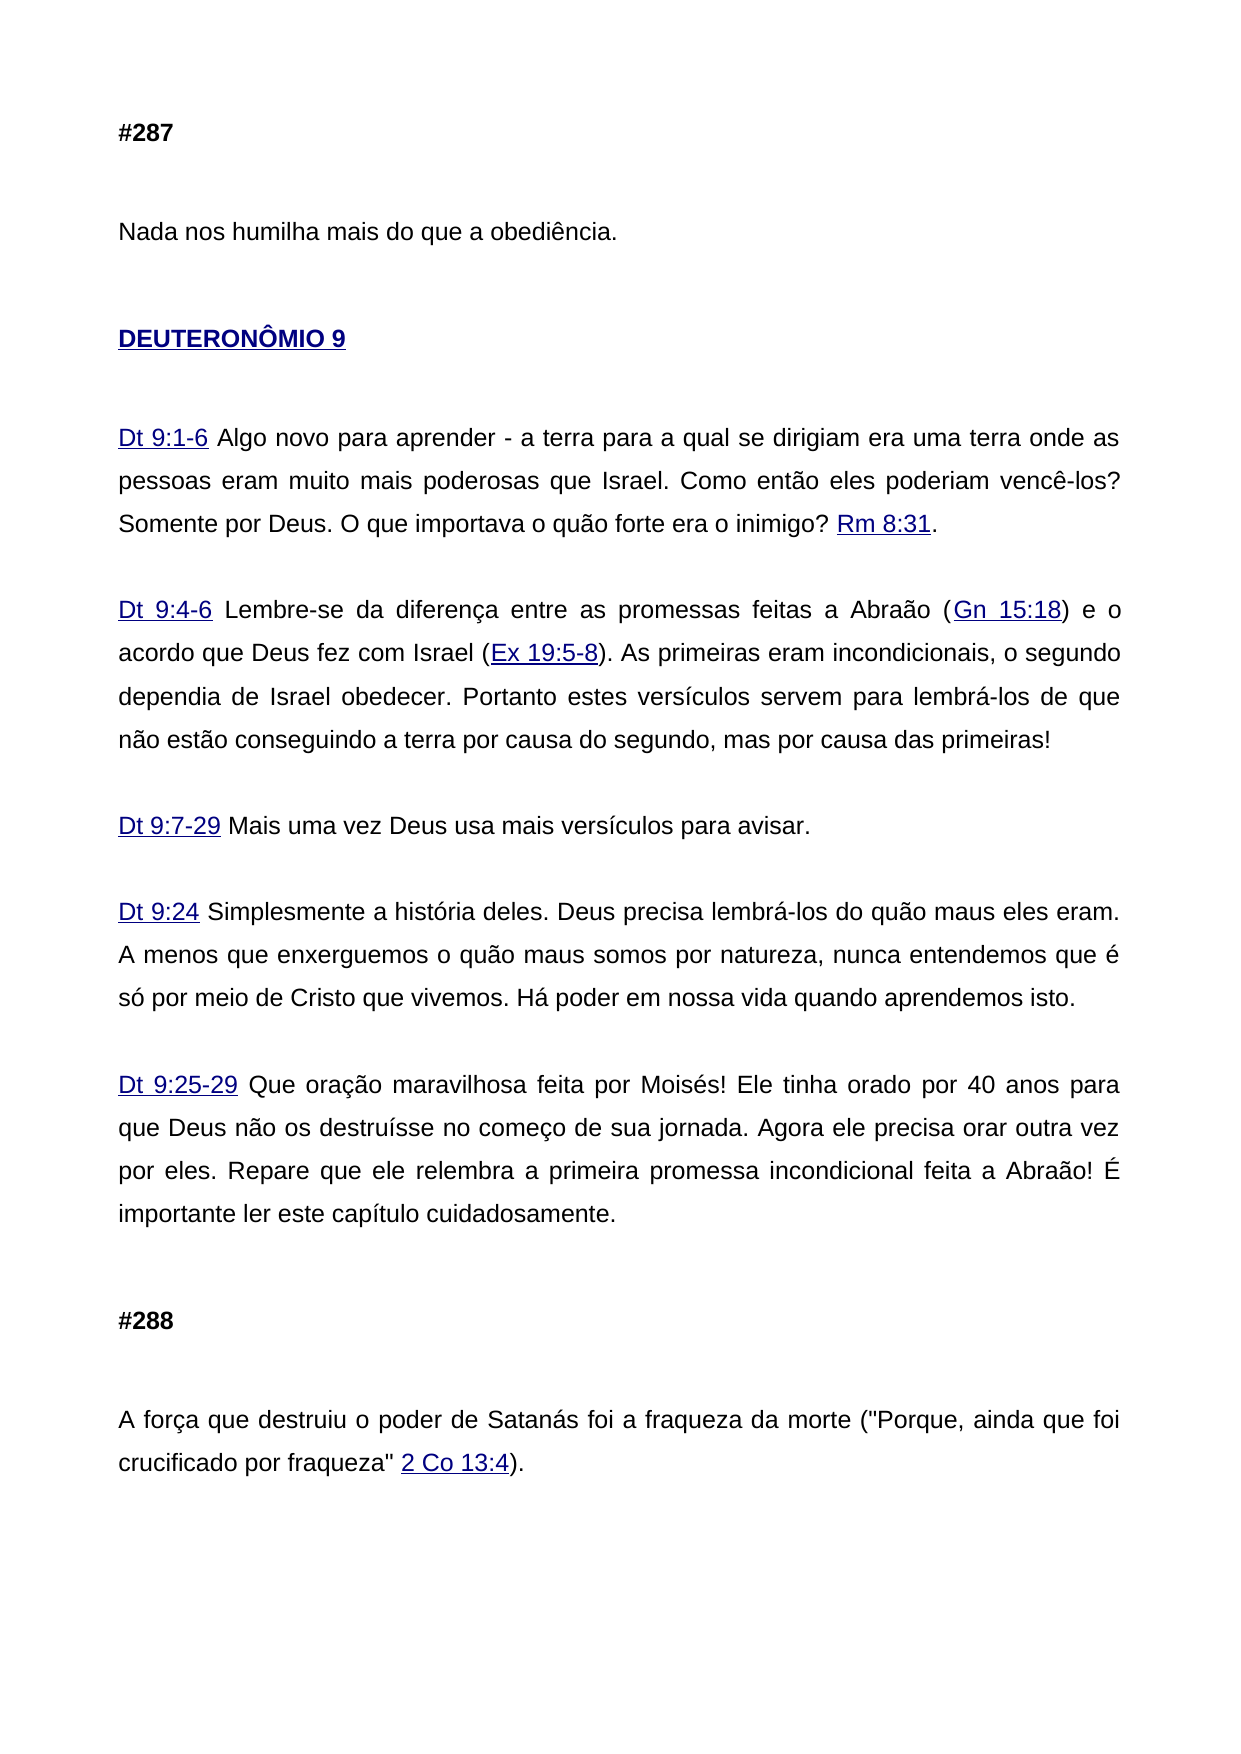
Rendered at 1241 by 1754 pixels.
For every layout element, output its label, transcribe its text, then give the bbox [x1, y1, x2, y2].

subtitle #287 [118, 118, 1122, 147]
text Dt 9:24 Simplesmente a história deles. Deus precisa lembrá-los do quão maus eles eram. A menos que enxerguemos o quão maus somos por natureza, nunca entendemos que é só por meio de Cristo que vivemos. Há poder em nossa vida quando aprendemos isto. [118, 897, 1122, 1012]
subtitle #288 [118, 1306, 1122, 1335]
subtitle DEUTERONÔMIO 9 [118, 324, 1122, 353]
text Dt 9:1-6 Algo novo para aprender - a terra para a qual se dirigiam era uma terra onde as pessoas eram muito mais poderosas que Israel. Como então eles poderiam vencê-los? Somente por Deus. O que importava o quão forte era o inimigo? Rm 8:31. [118, 423, 1122, 538]
text Dt 9:4-6 Lembre-se da diferença entre as promessas feitas a Abraão (Gn 15:18) e o acordo que Deus fez com Israel (Ex 19:5-8). As primeiras eram incondicionais, o segundo dependia de Israel obedecer. Portanto estes versículos servem para lembrá-los de que não estão conseguindo a terra por causa do segundo, mas por causa das primeiras! [118, 595, 1122, 753]
text Nada nos humilha mais do que a obediência. [118, 217, 1122, 246]
text Dt 9:25-29 Que oração maravilhosa feita por Moisés! Ele tinha orado por 40 anos para que Deus não os destruísse no começo de sua jornada. Agora ele precisa orar outra vez por eles. Repare que ele relembra a primeira promessa incondicional feita a Abraão! É importante ler este capítulo cuidadosamente. [118, 1069, 1122, 1228]
text Dt 9:7-29 Mais uma vez Deus usa mais versículos para avisar. [118, 811, 1122, 839]
text A força que destruiu o poder de Satanás foi a fraqueza da morte ("Porque, ainda que foi crucificado por fraqueza" 2 Co 13:4). [118, 1405, 1122, 1477]
